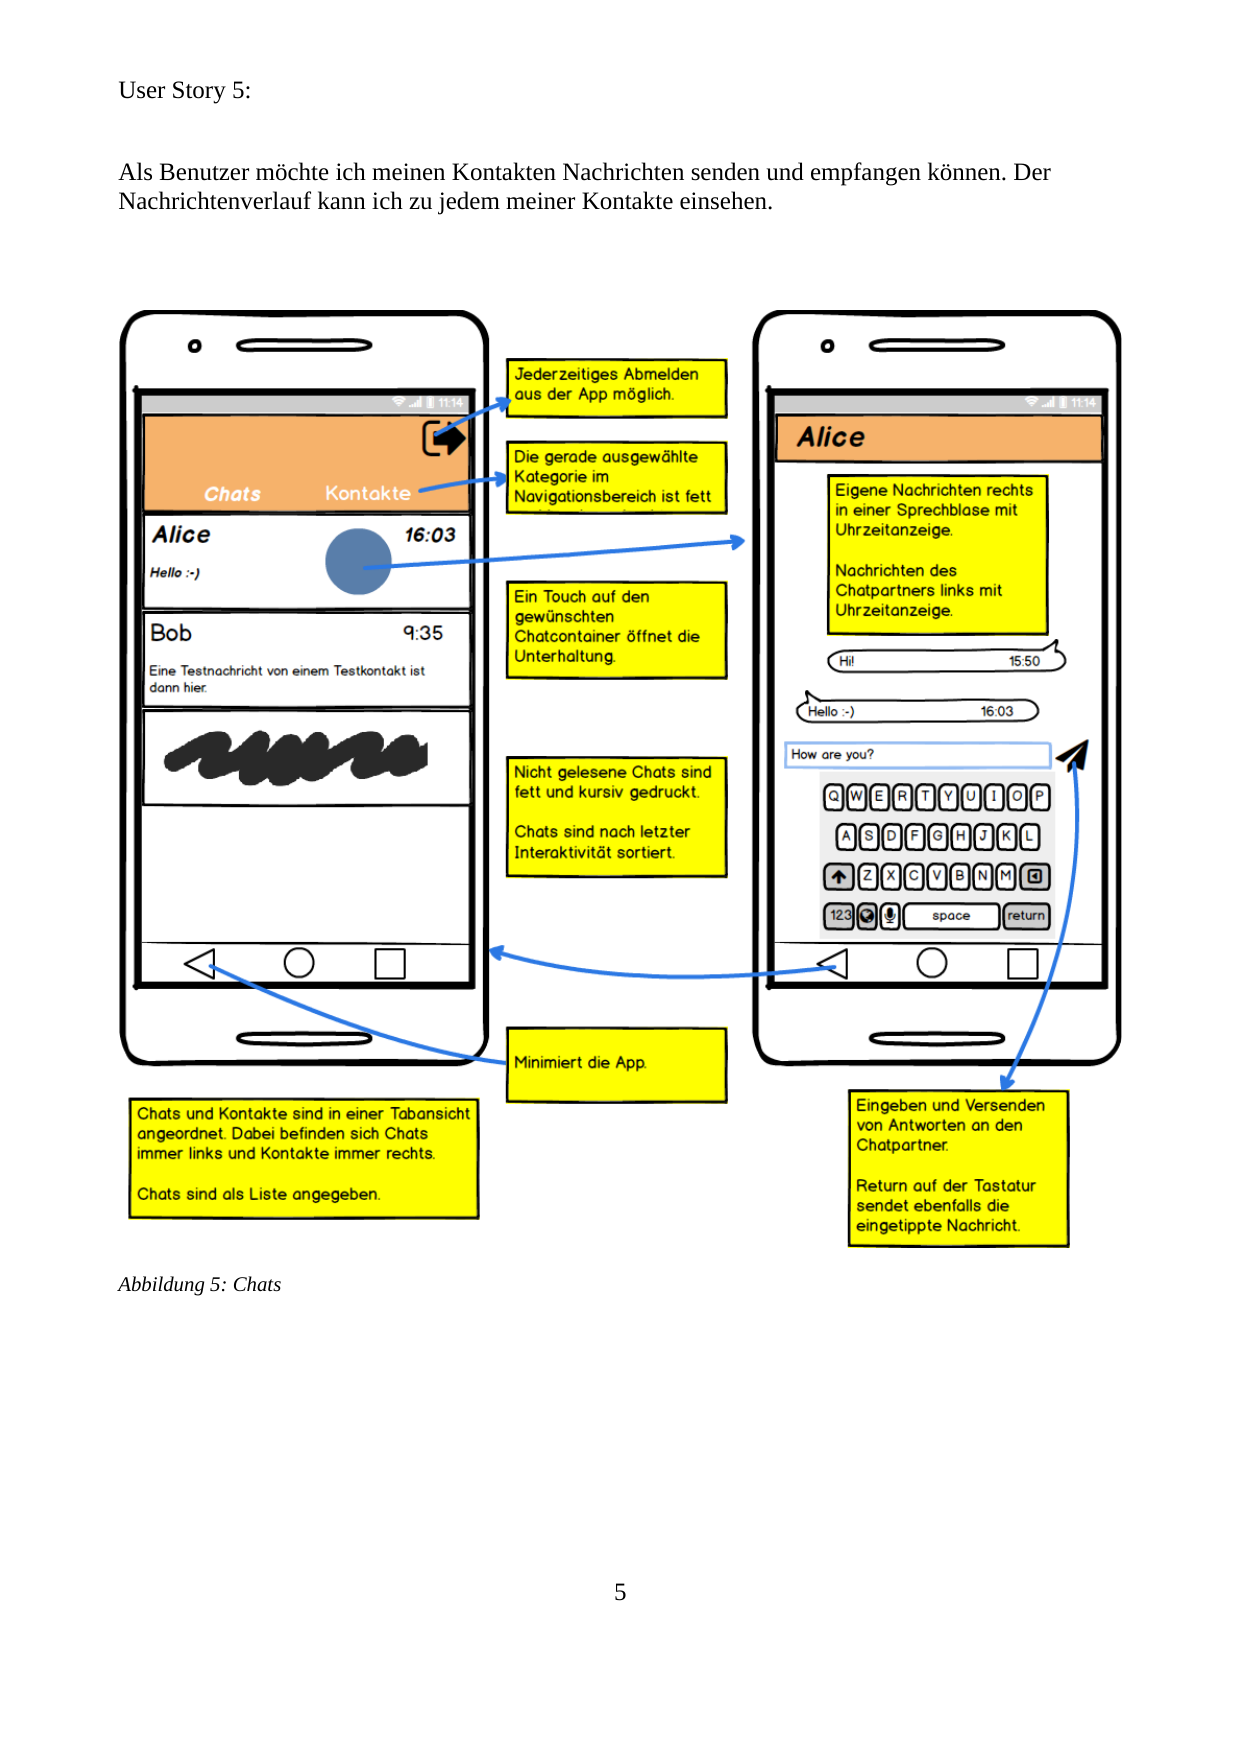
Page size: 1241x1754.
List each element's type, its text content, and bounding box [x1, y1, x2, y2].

text Als Benutzer möchte ich meinen Kontakten Nachrichten senden und empfangen können. Der Nachrichtenverlauf kann ich zu jedem meiner Kontakte einsehen. [118, 157, 1122, 215]
text Abbildung 5: Chats [118, 1272, 1122, 1296]
text User Story 5: [118, 75, 1122, 104]
picture [118, 310, 1122, 1248]
